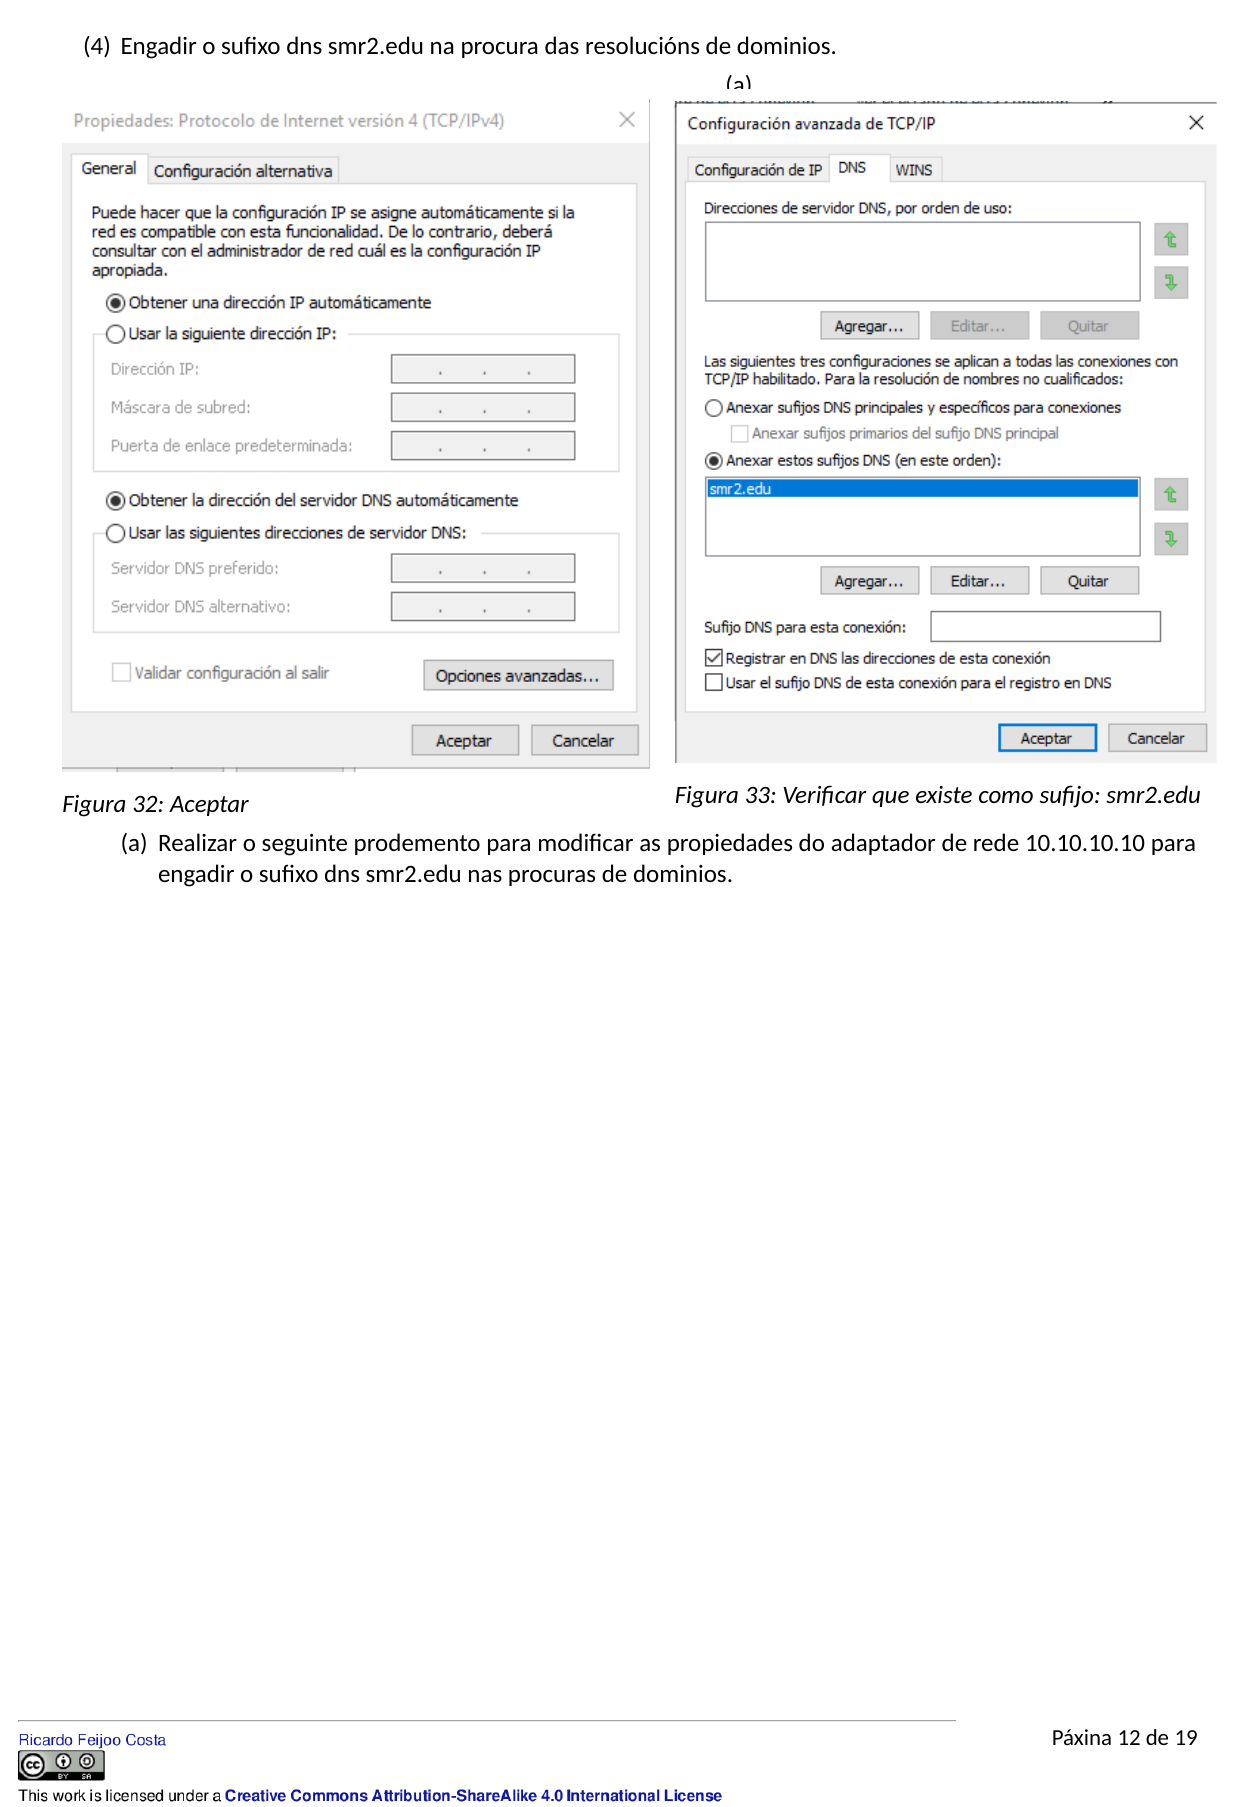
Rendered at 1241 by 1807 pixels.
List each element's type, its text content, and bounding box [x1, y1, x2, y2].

text Figura 33: Verificar que existe como sufijo: smr2.edu [674, 763, 1217, 810]
picture [674, 101, 1217, 763]
text Figura 32: Aceptar [62, 772, 650, 819]
picture [8, 1715, 957, 1806]
list Engadir o sufixo dns smr2.edu na procura das resolucións de dominios. [83, 30, 1197, 60]
picture [62, 99, 650, 772]
list Realizar o seguinte prodemento para modificar as propiedades do adaptador de rede 10.10.10.10 para engadir o sufixo dns smr2.edu nas procuras de dominios. [120, 69, 1197, 888]
